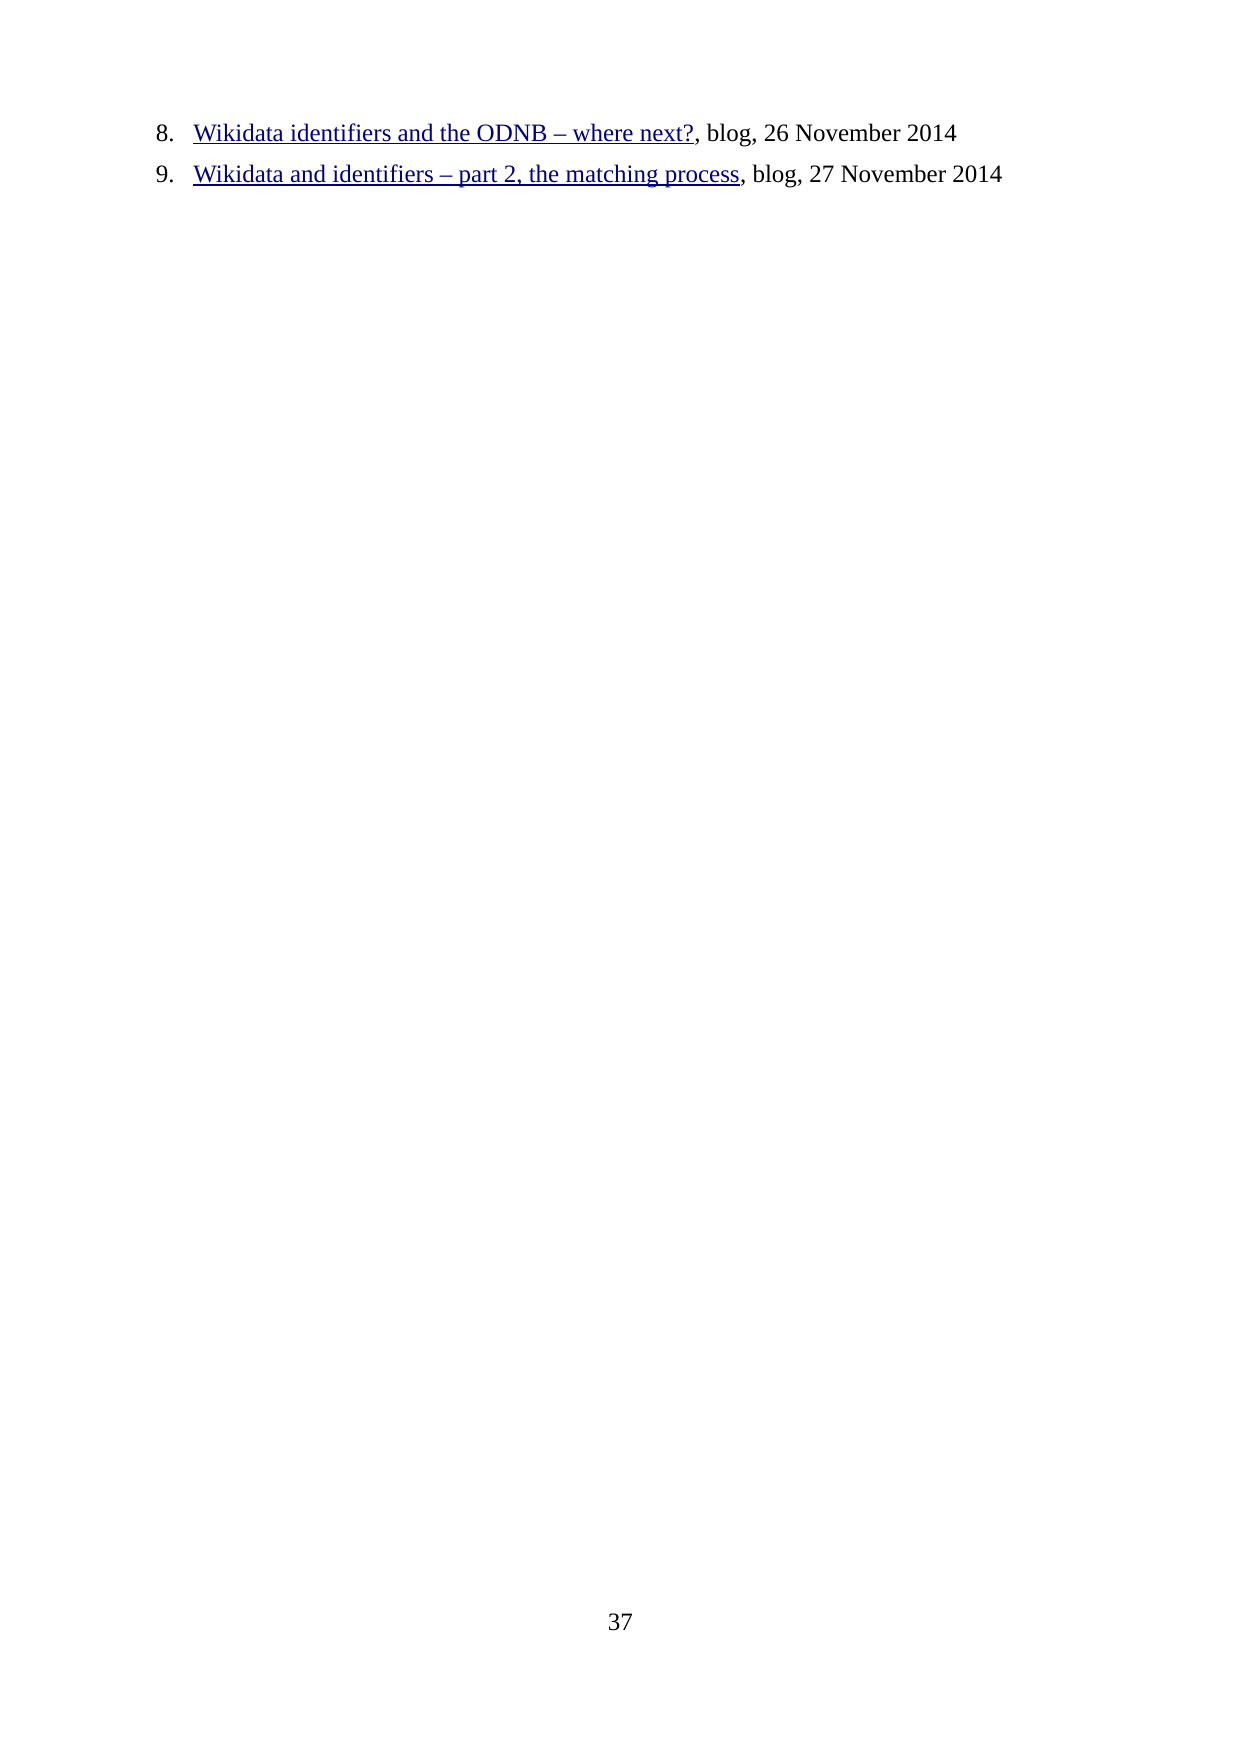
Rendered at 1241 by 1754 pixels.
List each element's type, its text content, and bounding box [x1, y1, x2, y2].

list Wikidata and identifiers – part 2, the matching process, blog, 27 November 2014 [156, 159, 1122, 188]
list Wikidata identifiers and the ODNB – where next?, blog, 26 November 2014 [156, 118, 1122, 147]
